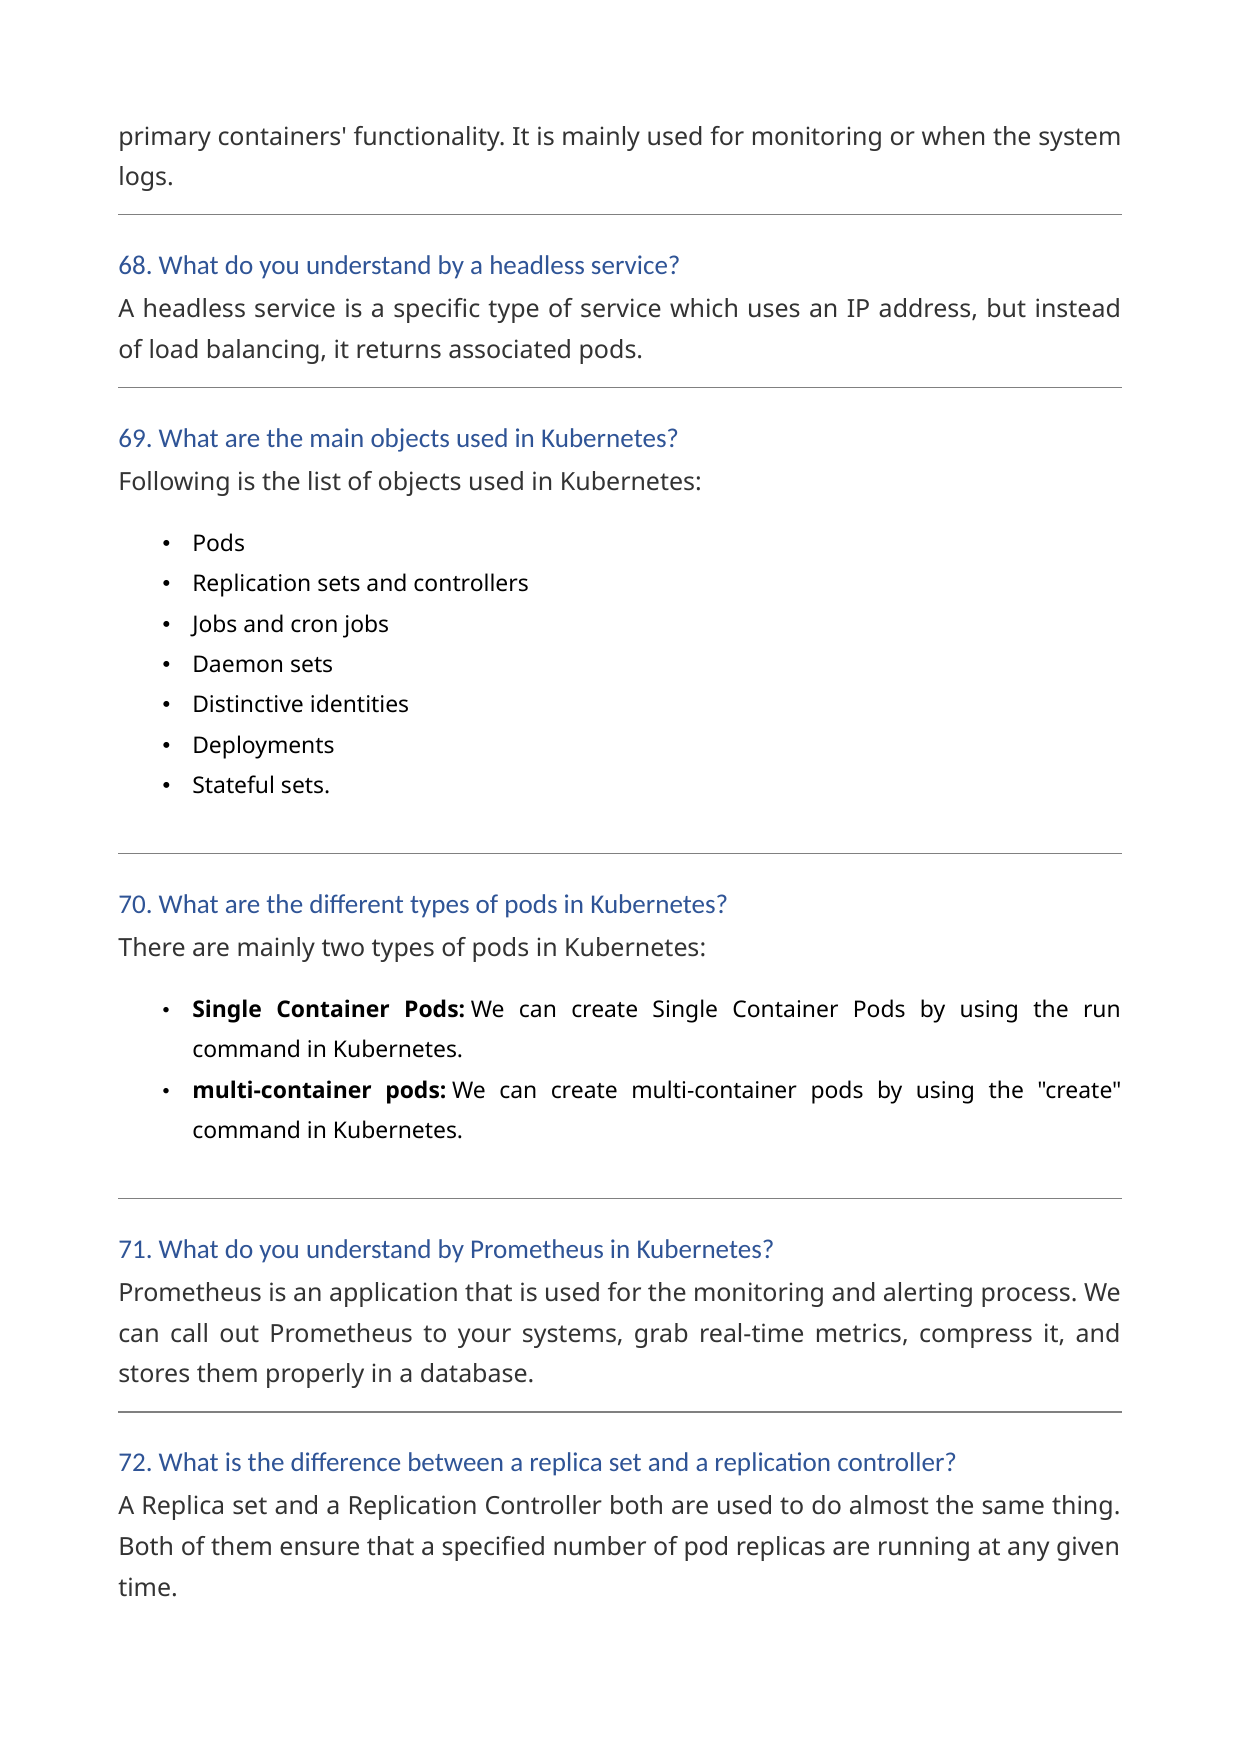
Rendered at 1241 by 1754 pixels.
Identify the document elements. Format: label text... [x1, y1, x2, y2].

list Jobs and cron jobs [162, 608, 1122, 639]
text Prometheus is an application that is used for the monitoring and alerting process. We can call out Prometheus to your systems, grab real-time metrics, compress it, and stores them properly in a database. [118, 1274, 1122, 1390]
list Replication sets and controllers [162, 567, 1122, 599]
list Pods [162, 527, 1122, 558]
subtitle 69. What are the main objects used in Kubernetes? [118, 421, 1122, 454]
subtitle 72. What is the difference between a replica set and a replication controller? [118, 1445, 1122, 1478]
subtitle 70. What are the different types of pods in Kubernetes? [118, 887, 1122, 920]
list Deployments [162, 729, 1122, 760]
list Single Container Pods: We can create Single Container Pods by using the run command in Kubernetes. [162, 993, 1122, 1065]
text primary containers' functionality. It is mainly used for monitoring or when the system logs. [118, 118, 1122, 193]
text A headless service is a specific type of service which uses an IP address, but instead of load balancing, it returns associated pods. [118, 291, 1122, 366]
list Daemon sets [162, 648, 1122, 679]
text Following is the list of objects used in Kubernetes: [118, 463, 1122, 497]
text There are mainly two types of pods in Kubernetes: [118, 929, 1122, 963]
list Stateful sets. [162, 769, 1122, 800]
list Distinctive identities [162, 688, 1122, 719]
subtitle 68. What do you understand by a headless service? [118, 248, 1122, 281]
list multi-container pods: We can create multi-container pods by using the "create" command in Kubernetes. [162, 1074, 1122, 1145]
text A Replica set and a Replication Controller both are used to do almost the same thing. Both of them ensure that a specified number of pod replicas are running at any given time. [118, 1488, 1122, 1604]
subtitle 71. What do you understand by Prometheus in Kubernetes? [118, 1232, 1122, 1265]
